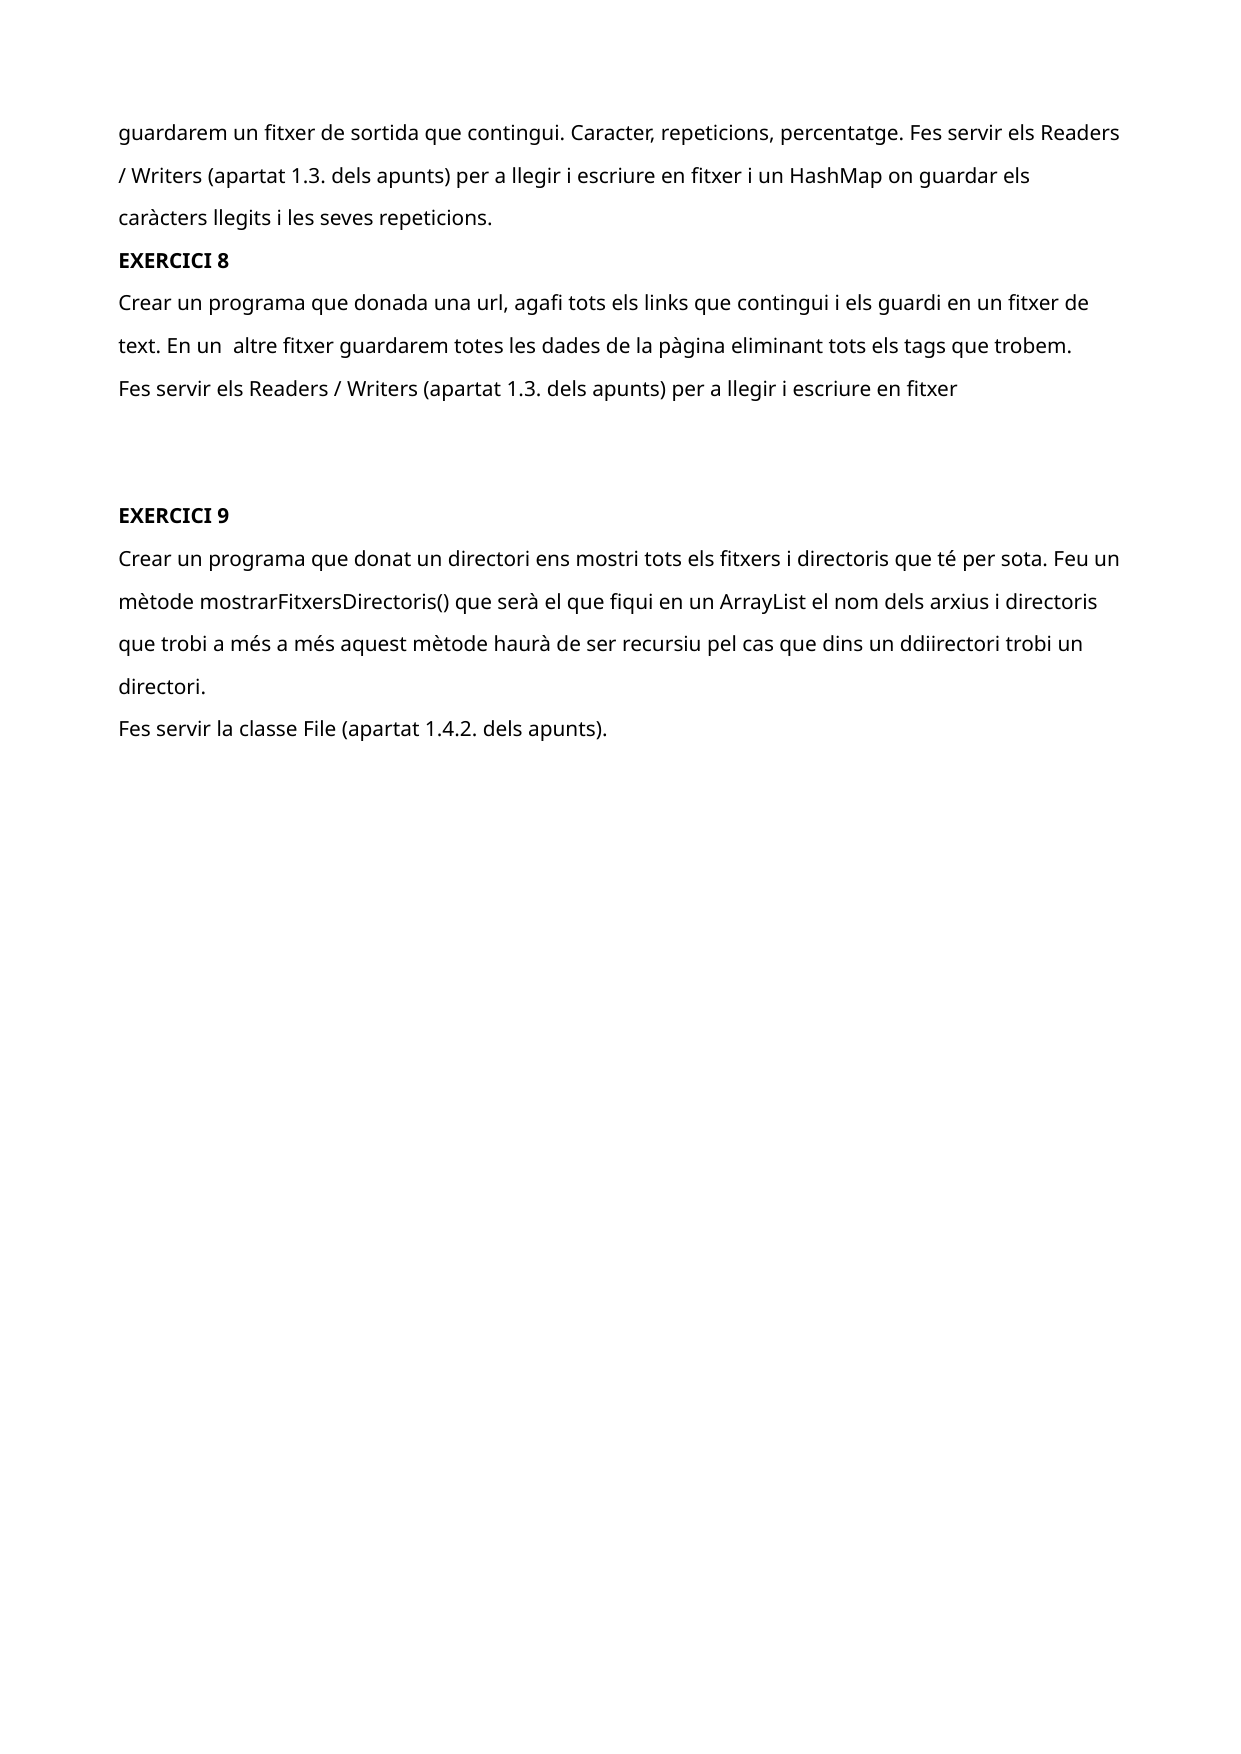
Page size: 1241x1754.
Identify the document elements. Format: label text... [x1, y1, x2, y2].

text Fes servir la classe File (apartat 1.4.2. dels apunts). [118, 714, 1122, 743]
text guardarem un fitxer de sortida que contingui. Caracter, repeticions, percentatge. Fes servir els Readers / Writers (apartat 1.3. dels apunts) per a llegir i escriure en fitxer i un HashMap on guardar els caràcters llegits i les seves repeticions. [118, 118, 1122, 232]
text Crear un programa que donada una url, agafi tots els links que contingui i els guardi en un fitxer de text. En un altre fitxer guardarem totes les dades de la pàgina eliminant tots els tags que trobem. [118, 288, 1122, 359]
text EXERCICI 9 [118, 502, 1122, 530]
text Fes servir els Readers / Writers (apartat 1.3. dels apunts) per a llegir i escriure en fitxer [118, 374, 1122, 402]
text Crear un programa que donat un directori ens mostri tots els fitxers i directoris que té per sota. Feu un mètode mostrarFitxersDirectoris() que serà el que fiqui en un ArrayList el nom dels arxius i directoris que trobi a més a més aquest mètode haurà de ser recursiu pel cas que dins un ddiirectori trobi un directori. [118, 544, 1122, 700]
text EXERCICI 8 [118, 246, 1122, 274]
